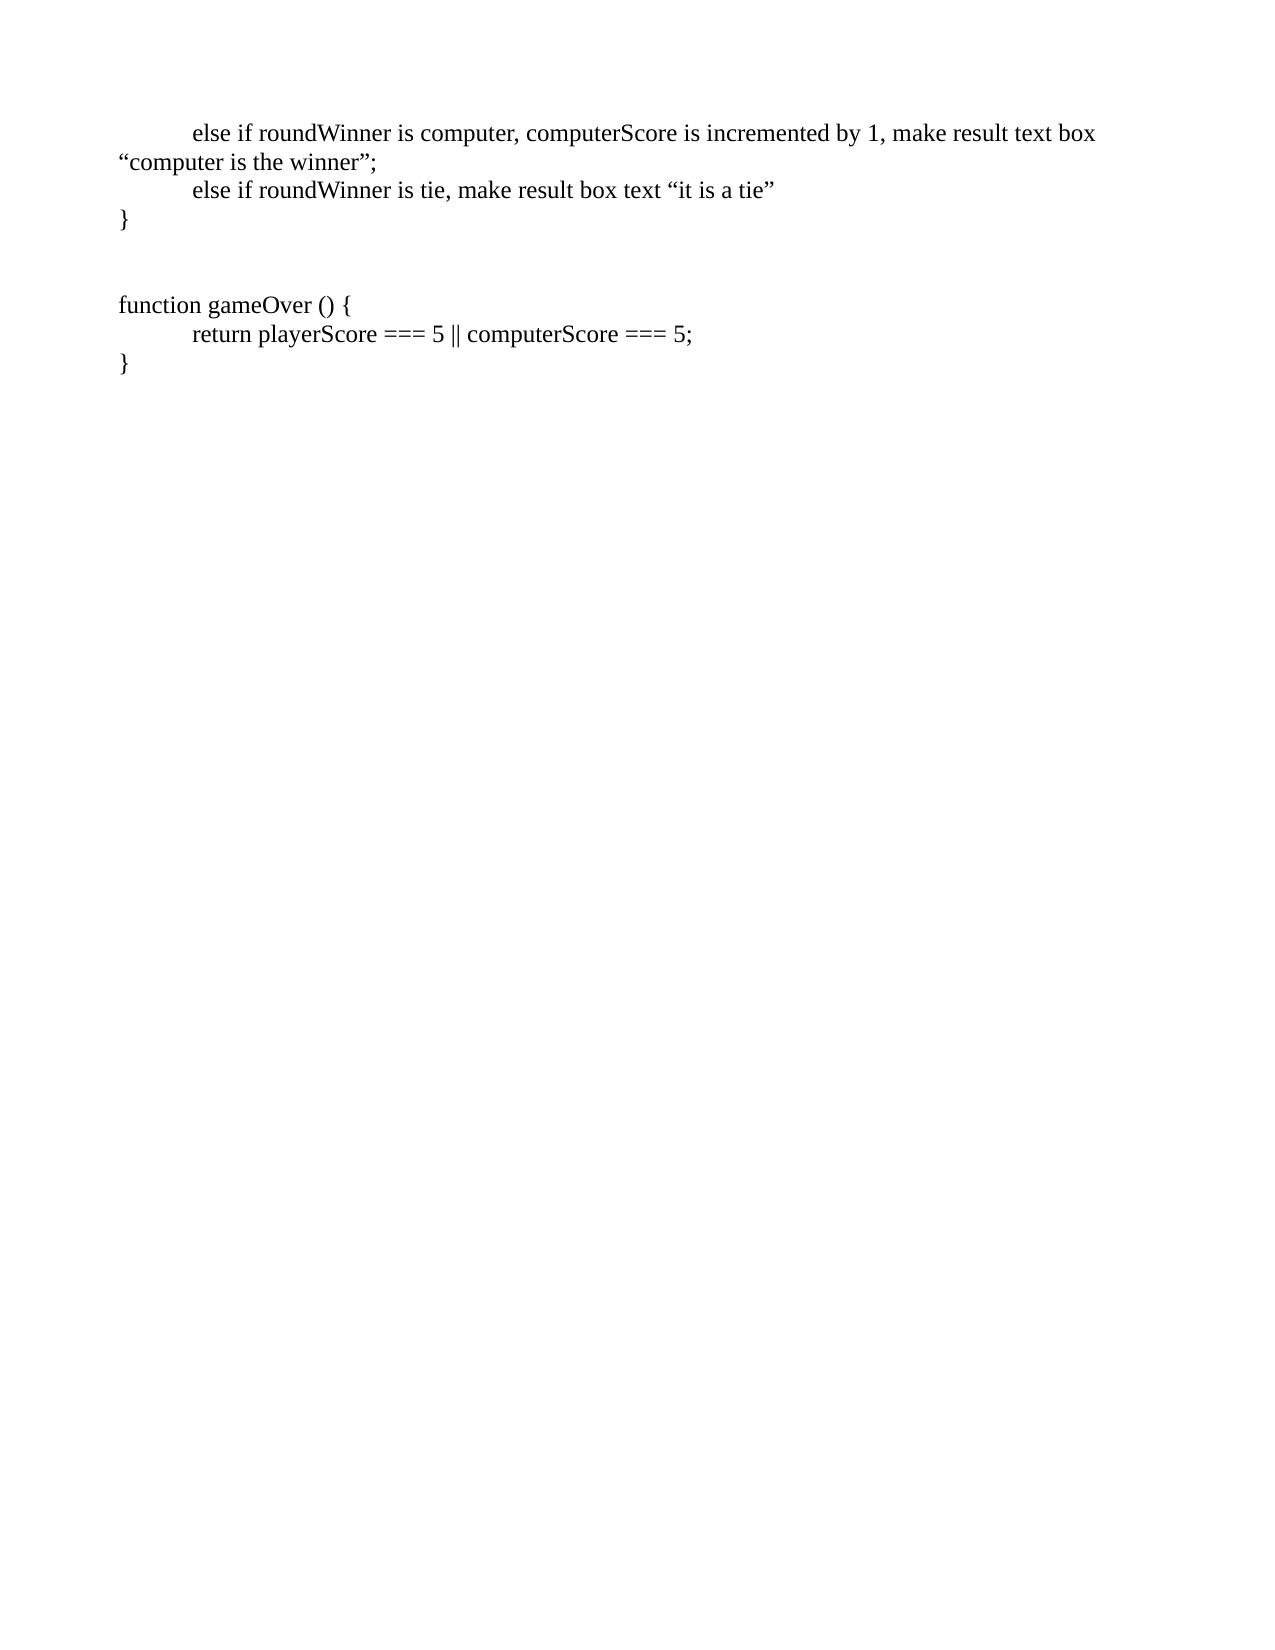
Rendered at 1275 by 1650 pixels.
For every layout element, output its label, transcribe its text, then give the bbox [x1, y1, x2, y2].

text } [118, 204, 1157, 233]
text else if roundWinner is computer, computerScore is incremented by 1, make result text box “computer is the winner”; [118, 118, 1157, 176]
text else if roundWinner is tie, make result box text “it is a tie” [118, 176, 1157, 204]
text function gameOver () { return playerScore === 5 || computerScore === 5; } [118, 291, 1157, 377]
